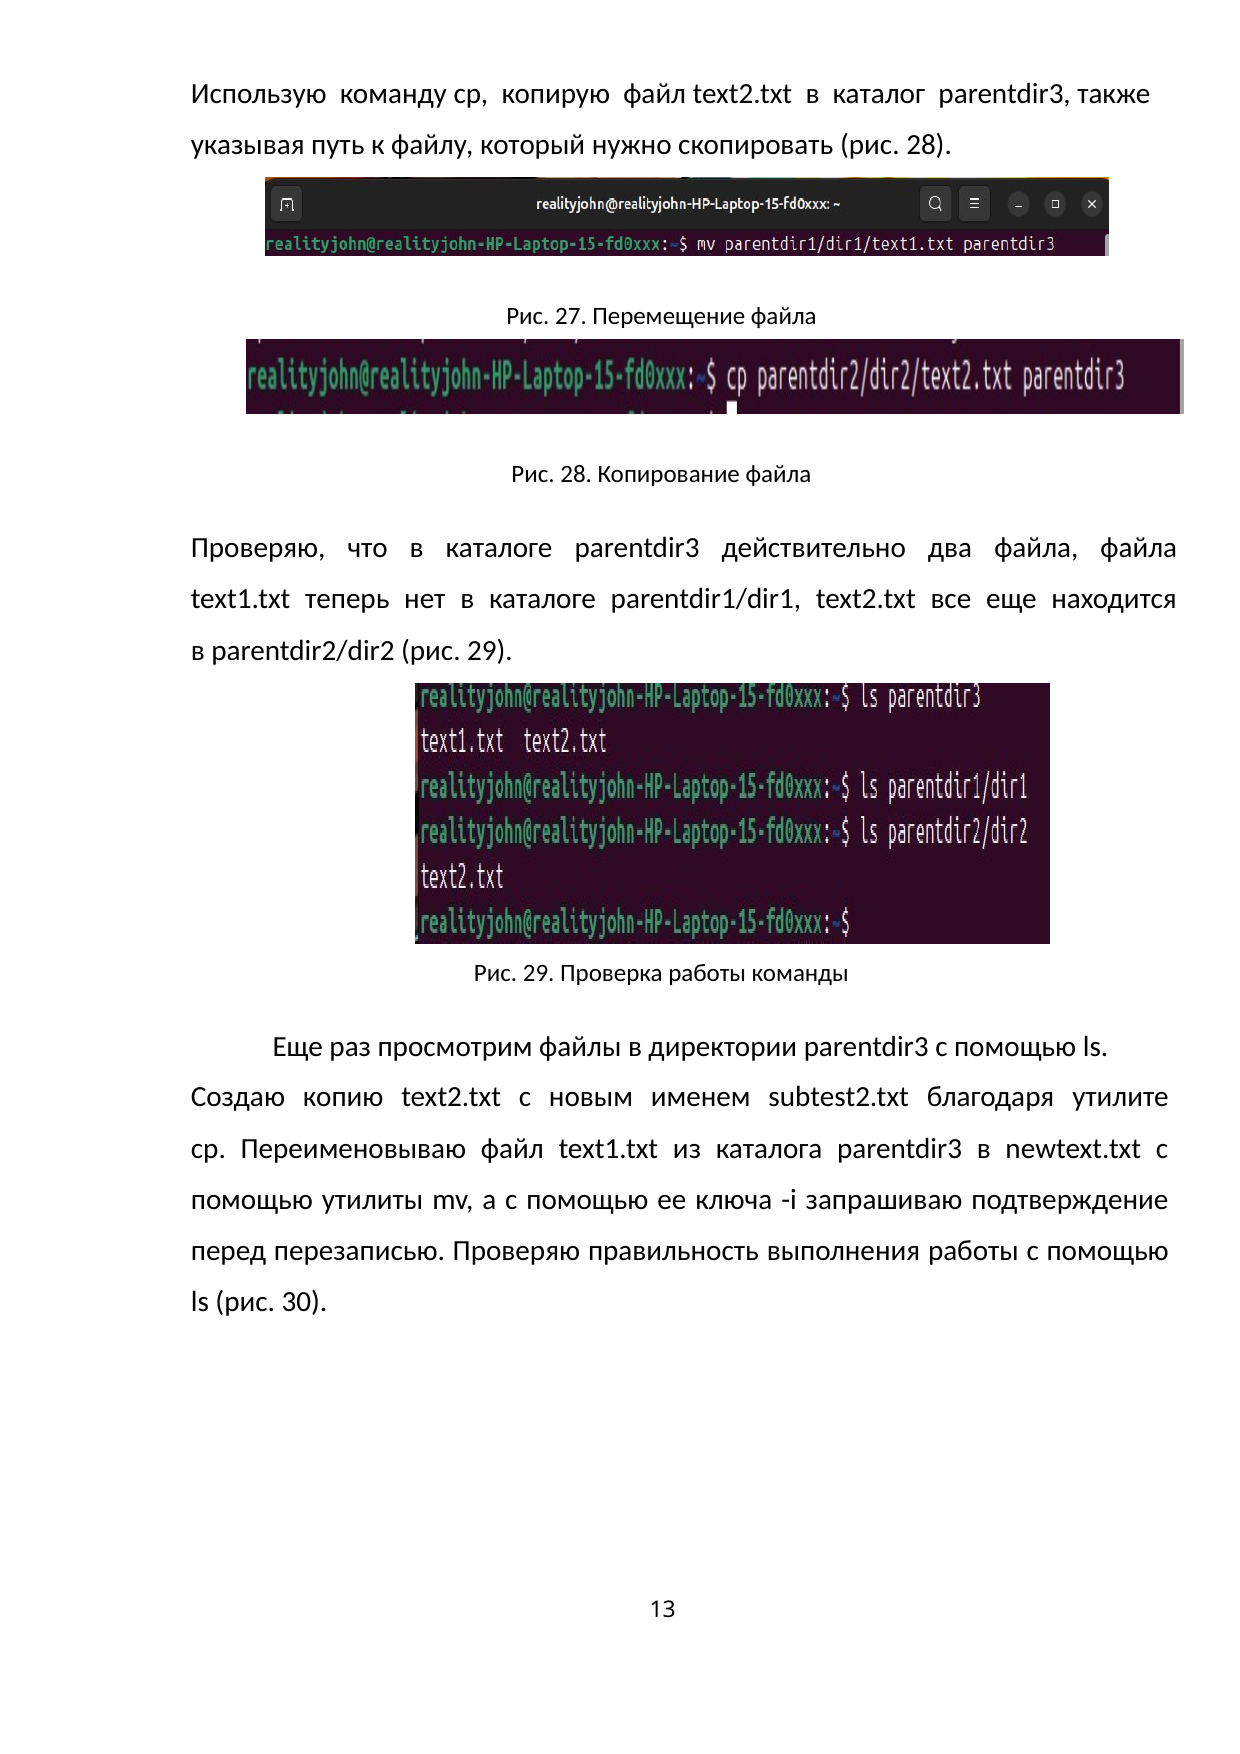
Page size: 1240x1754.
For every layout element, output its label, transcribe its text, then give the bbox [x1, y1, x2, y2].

text Еще раз просмотрим файлы в директории parentdir3 с помощью ls. [204, 1028, 1184, 1064]
text Рис. 29. Проверка работы команды [177, 957, 1151, 987]
text Создаю копию text2.txt с новым именем subtest2.txt благодаря утилите cp. Переименовываю файл text1.txt из каталога parentdir3 в newtext.txt с помощью утилиты mv, а с помощью ее ключа -i запрашиваю подтверждение перед перезаписью. Проверяю правильность выполнения работы с помощью ls (рис. 30). [191, 1078, 1170, 1319]
text Рис. 27. Перемещение файла [177, 301, 1151, 331]
text Проверяю, что в каталоге parentdir3 действительно два файла, файла text1.txt теперь нет в каталоге parentdir1/dir1, text2.txt все еще находится в parentdir2/dir2 (рис. 29). [191, 529, 1178, 667]
text Рис. 28. Копирование файла [177, 458, 1151, 488]
text Использую команду cp, копирую файл text2.txt в каталог parentdir3, также указывая путь к файлу, который нужно скопировать (рис. 28). [191, 75, 1152, 162]
